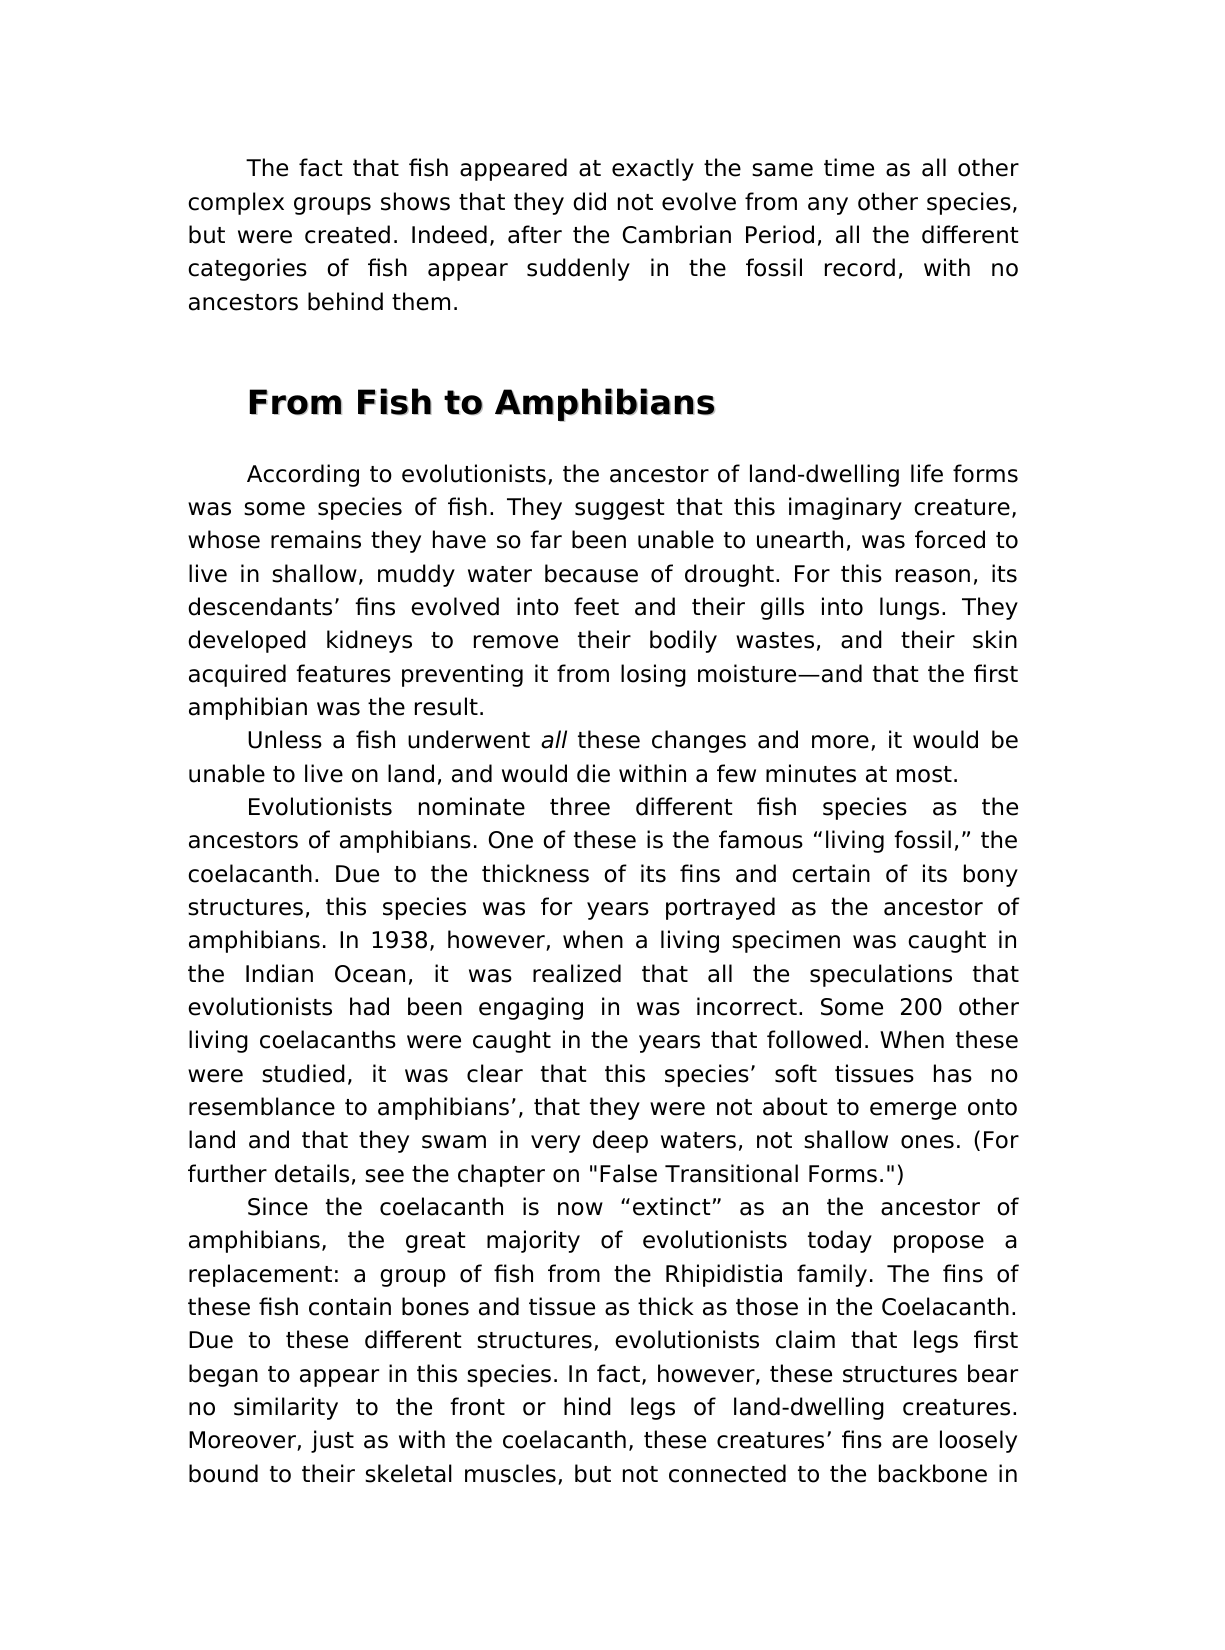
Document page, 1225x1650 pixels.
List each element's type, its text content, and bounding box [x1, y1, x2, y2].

text Unless a fish underwent all these changes and more, it would be unable to live on land, and would die within a few minutes at most. [187, 722, 1020, 789]
text From Fish to Amphibians [187, 383, 1020, 422]
text According to evolutionists, the ancestor of land-dwelling life forms was some species of fish. They suggest that this imaginary creature, whose remains they have so far been unable to unearth, was forced to live in shallow, muddy water because of drought. For this reason, its descendants’ fins evolved into feet and their gills into lungs. They developed kidneys to remove their bodily wastes, and their skin acquired features preventing it from losing moisture—and that the first amphibian was the result. [187, 456, 1020, 722]
text The fact that fish appeared at exactly the same time as all other complex groups shows that they did not evolve from any other species, but were created. Indeed, after the Cambrian Period, all the different categories of fish appear suddenly in the fossil record, with no ancestors behind them. [187, 150, 1020, 317]
text Evolutionists nominate three different fish species as the ancestors of amphibians. One of these is the famous “living fossil,” the coelacanth. Due to the thickness of its fins and certain of its bony structures, this species was for years portrayed as the ancestor of amphibians. In 1938, however, when a living specimen was caught in the Indian Ocean, it was realized that all the speculations that evolutionists had been engaging in was incorrect. Some 200 other living coelacanths were caught in the years that followed. When these were studied, it was clear that this species’ soft tissues has no resemblance to amphibians’, that they were not about to emerge onto land and that they swam in very deep waters, not shallow ones. (For further details, see the chapter on "False Transitional Forms.") [187, 789, 1020, 1189]
text Since the coelacanth is now “extinct” as an the ancestor of amphibians, the great majority of evolutionists today propose a replacement: a group of fish from the Rhipidistia family. The fins of these fish contain bones and tissue as thick as those in the Coelacanth. Due to these different structures, evolutionists claim that legs first began to appear in this species. In fact, however, these structures bear no similarity to the front or hind legs of land-dwelling creatures. Moreover, just as with the coelacanth, these creatures’ fins are loosely bound to their skeletal muscles, but not connected to the backbone in [187, 1189, 1020, 1489]
